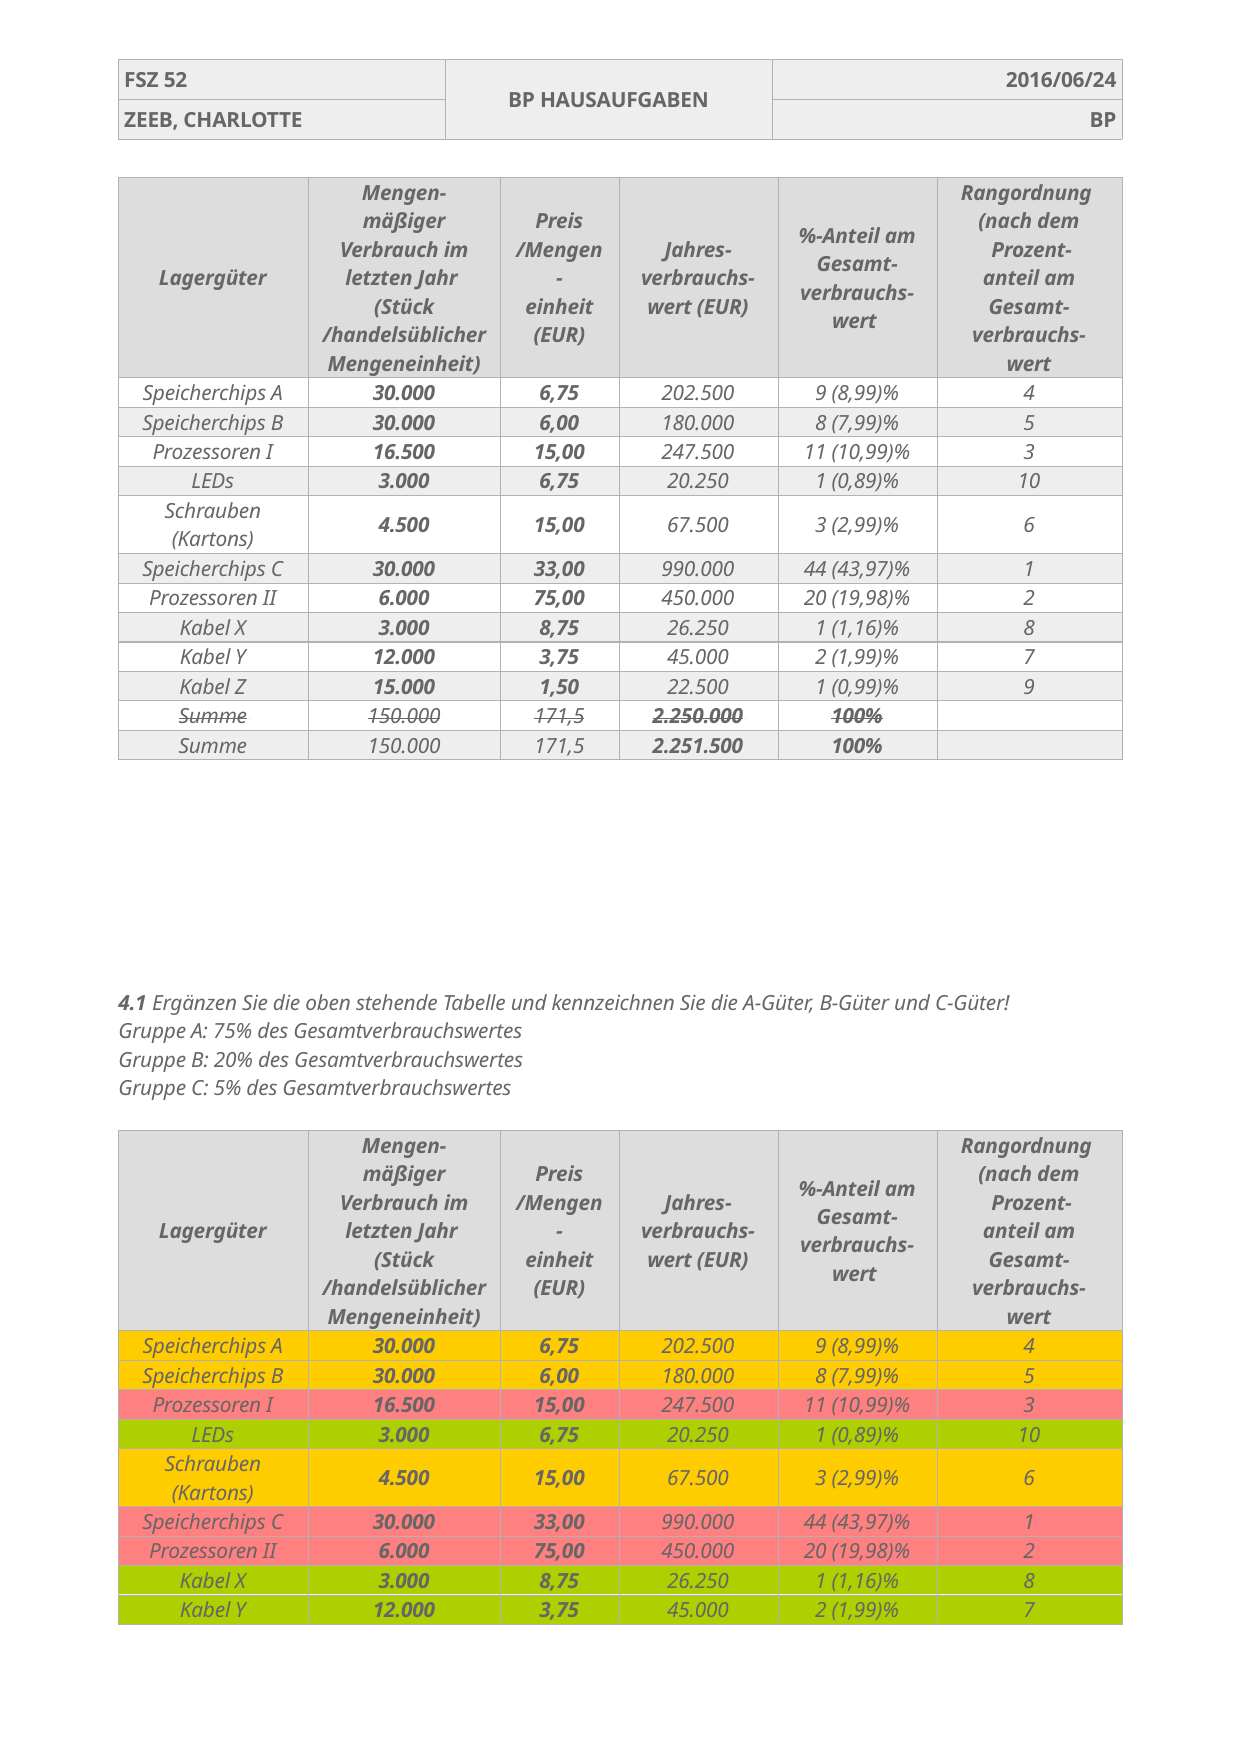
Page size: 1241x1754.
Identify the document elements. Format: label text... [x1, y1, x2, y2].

table_cell 150.000 [309, 701, 500, 730]
table_cell 9 (8,99)% [779, 378, 937, 407]
table_cell 4.500 [309, 496, 500, 553]
table_cell 450.000 [620, 1537, 778, 1565]
table_cell Speicherchips A [119, 1331, 308, 1360]
table_cell 3 [938, 1390, 1122, 1419]
table_cell 3.000 [309, 1420, 500, 1448]
table_cell 3.000 [309, 613, 500, 641]
table_cell 8 [938, 1566, 1122, 1594]
table_cell 3.000 [309, 467, 500, 495]
table_cell 6 [938, 1449, 1122, 1506]
table_cell 15,00 [501, 437, 619, 466]
table_cell Summe [119, 701, 308, 730]
table_cell 45.000 [620, 1596, 778, 1624]
table_cell [938, 731, 1122, 759]
table_header Mengen- mäßiger Verbrauch im letzten Jahr (Stück /handelsüblicher Mengeneinheit) [309, 1131, 500, 1330]
table_cell 2.250.000 [620, 701, 778, 730]
table_cell 3 (2,99)% [779, 1449, 937, 1506]
table_cell 26.250 [620, 1566, 778, 1594]
table_cell 150.000 [309, 731, 500, 759]
table_cell 1 [938, 554, 1122, 582]
table_cell 2 [938, 1537, 1122, 1565]
table_cell 3 [938, 437, 1122, 466]
table_cell 1 (1,16)% [779, 613, 937, 641]
table_cell Kabel X [119, 613, 308, 641]
table_cell 9 [938, 672, 1122, 700]
text 4.1 Ergänzen Sie die oben stehende Tabelle und kennzeichnen Sie die A-Güter, B-Güter und C-Güter! [118, 988, 1122, 1016]
table_cell 15.000 [309, 672, 500, 700]
table_cell 8,75 [501, 1566, 619, 1594]
table_cell 10 [938, 467, 1122, 495]
table_cell 2 (1,99)% [779, 643, 937, 671]
table_cell 247.500 [620, 1390, 778, 1419]
table_cell Prozessoren II [119, 1537, 308, 1565]
table_header Jahres-verbrauchs-wert (EUR) [620, 178, 778, 377]
table_cell 202.500 [620, 378, 778, 407]
table_header Lagergüter [119, 178, 308, 377]
table_cell [938, 701, 1122, 730]
table_cell 2 (1,99)% [779, 1596, 937, 1624]
table_cell 1 (1,16)% [779, 1566, 937, 1594]
table_cell 2.251.500 [620, 731, 778, 759]
text Gruppe B: 20% des Gesamtverbrauchswertes [118, 1045, 1122, 1073]
table_cell 100% [779, 731, 937, 759]
table_cell LEDs [119, 467, 308, 495]
table_cell Summe [119, 731, 308, 759]
table_cell 1 (0,99)% [779, 672, 937, 700]
table_cell 6.000 [309, 1537, 500, 1565]
table_cell 6 [938, 496, 1122, 553]
table_cell Speicherchips A [119, 378, 308, 407]
table_cell 8 (7,99)% [779, 408, 937, 436]
table_cell 26.250 [620, 613, 778, 641]
table_cell Kabel Z [119, 672, 308, 700]
table_header Mengen- mäßiger Verbrauch im letzten Jahr (Stück /handelsüblicher Mengeneinheit) [309, 178, 500, 377]
table_cell 171,5 [501, 701, 619, 730]
table_cell Schrauben (Kartons) [119, 1449, 308, 1506]
table_cell 11 (10,99)% [779, 437, 937, 466]
table_cell 9 (8,99)% [779, 1331, 937, 1360]
table_cell Kabel Y [119, 1596, 308, 1624]
table_cell 4.500 [309, 1449, 500, 1506]
table_cell 22.500 [620, 672, 778, 700]
table_cell 7 [938, 1596, 1122, 1624]
table_cell 247.500 [620, 437, 778, 466]
table_cell 6,75 [501, 1331, 619, 1360]
table_cell 100% [779, 701, 937, 730]
table_cell 16.500 [309, 437, 500, 466]
table_cell 6,75 [501, 467, 619, 495]
table_cell 5 [938, 408, 1122, 436]
table_cell 20 (19,98)% [779, 1537, 937, 1565]
table_cell 30.000 [309, 1331, 500, 1360]
table_cell 3.000 [309, 1566, 500, 1594]
text Gruppe A: 75% des Gesamtverbrauchswertes [118, 1016, 1122, 1045]
table_cell 7 [938, 643, 1122, 671]
table_cell 3,75 [501, 643, 619, 671]
table_cell 30.000 [309, 1507, 500, 1536]
table_cell 8 (7,99)% [779, 1361, 937, 1389]
text Gruppe C: 5% des Gesamtverbrauchswertes [118, 1073, 1122, 1102]
table_cell LEDs [119, 1420, 308, 1448]
table_cell Speicherchips B [119, 1361, 308, 1389]
table_cell 4 [938, 378, 1122, 407]
table_cell 3 (2,99)% [779, 496, 937, 553]
table_cell 1 (0,89)% [779, 1420, 937, 1448]
table_cell 1 [938, 1507, 1122, 1536]
table_cell 202.500 [620, 1331, 778, 1360]
table_cell 20.250 [620, 467, 778, 495]
table_header %-Anteil am Gesamt-verbrauchs-wert [779, 1131, 937, 1330]
table_cell Schrauben (Kartons) [119, 496, 308, 553]
table_cell 5 [938, 1361, 1122, 1389]
table_cell 4 [938, 1331, 1122, 1360]
table_cell Speicherchips C [119, 1507, 308, 1536]
table_cell 20.250 [620, 1420, 778, 1448]
table_cell 6,00 [501, 408, 619, 436]
table_cell 6,75 [501, 1420, 619, 1448]
table_header Rangordnung (nach dem Prozent- anteil am Gesamt-verbrauchs- wert [938, 178, 1122, 377]
table_header Preis /Mengen- einheit (EUR) [501, 178, 619, 377]
table_cell 15,00 [501, 496, 619, 553]
table_cell 15,00 [501, 1449, 619, 1506]
table_cell 15,00 [501, 1390, 619, 1419]
table_cell 44 (43,97)% [779, 554, 937, 582]
table_header Preis /Mengen- einheit (EUR) [501, 1131, 619, 1330]
table_header Jahres-verbrauchs-wert (EUR) [620, 1131, 778, 1330]
table_cell 6.000 [309, 584, 500, 612]
table_cell 180.000 [620, 408, 778, 436]
table_cell Prozessoren II [119, 584, 308, 612]
table_cell 30.000 [309, 408, 500, 436]
table_cell 75,00 [501, 1537, 619, 1565]
table_cell 2 [938, 584, 1122, 612]
table_cell 30.000 [309, 378, 500, 407]
table_cell Prozessoren I [119, 437, 308, 466]
table_cell 6,00 [501, 1361, 619, 1389]
table_cell Kabel Y [119, 643, 308, 671]
table_cell Prozessoren I [119, 1390, 308, 1419]
table_cell 8 [938, 613, 1122, 641]
table_cell 30.000 [309, 554, 500, 582]
table_cell 990.000 [620, 554, 778, 582]
table_cell 10 [938, 1420, 1122, 1448]
table_cell 990.000 [620, 1507, 778, 1536]
table_cell 44 (43,97)% [779, 1507, 937, 1536]
table_cell Kabel X [119, 1566, 308, 1594]
table_cell 33,00 [501, 1507, 619, 1536]
table_cell 12.000 [309, 1596, 500, 1624]
table_cell 11 (10,99)% [779, 1390, 937, 1419]
table_cell 171,5 [501, 731, 619, 759]
table_cell Speicherchips B [119, 408, 308, 436]
table_cell Speicherchips C [119, 554, 308, 582]
table_cell 1,50 [501, 672, 619, 700]
table_cell 45.000 [620, 643, 778, 671]
table_cell 3,75 [501, 1596, 619, 1624]
table_cell 6,75 [501, 378, 619, 407]
table_cell 8,75 [501, 613, 619, 641]
table_cell 30.000 [309, 1361, 500, 1389]
table_cell 180.000 [620, 1361, 778, 1389]
table_cell 1 (0,89)% [779, 467, 937, 495]
table_cell 67.500 [620, 496, 778, 553]
table_cell 75,00 [501, 584, 619, 612]
table_cell 16.500 [309, 1390, 500, 1419]
table_header %-Anteil am Gesamt-verbrauchs-wert [779, 178, 937, 377]
table_header Lagergüter [119, 1131, 308, 1330]
table_cell 33,00 [501, 554, 619, 582]
table_cell 20 (19,98)% [779, 584, 937, 612]
table_header Rangordnung (nach dem Prozent- anteil am Gesamt-verbrauchs- wert [938, 1131, 1122, 1330]
table_cell 450.000 [620, 584, 778, 612]
table_cell 67.500 [620, 1449, 778, 1506]
table_cell 12.000 [309, 643, 500, 671]
